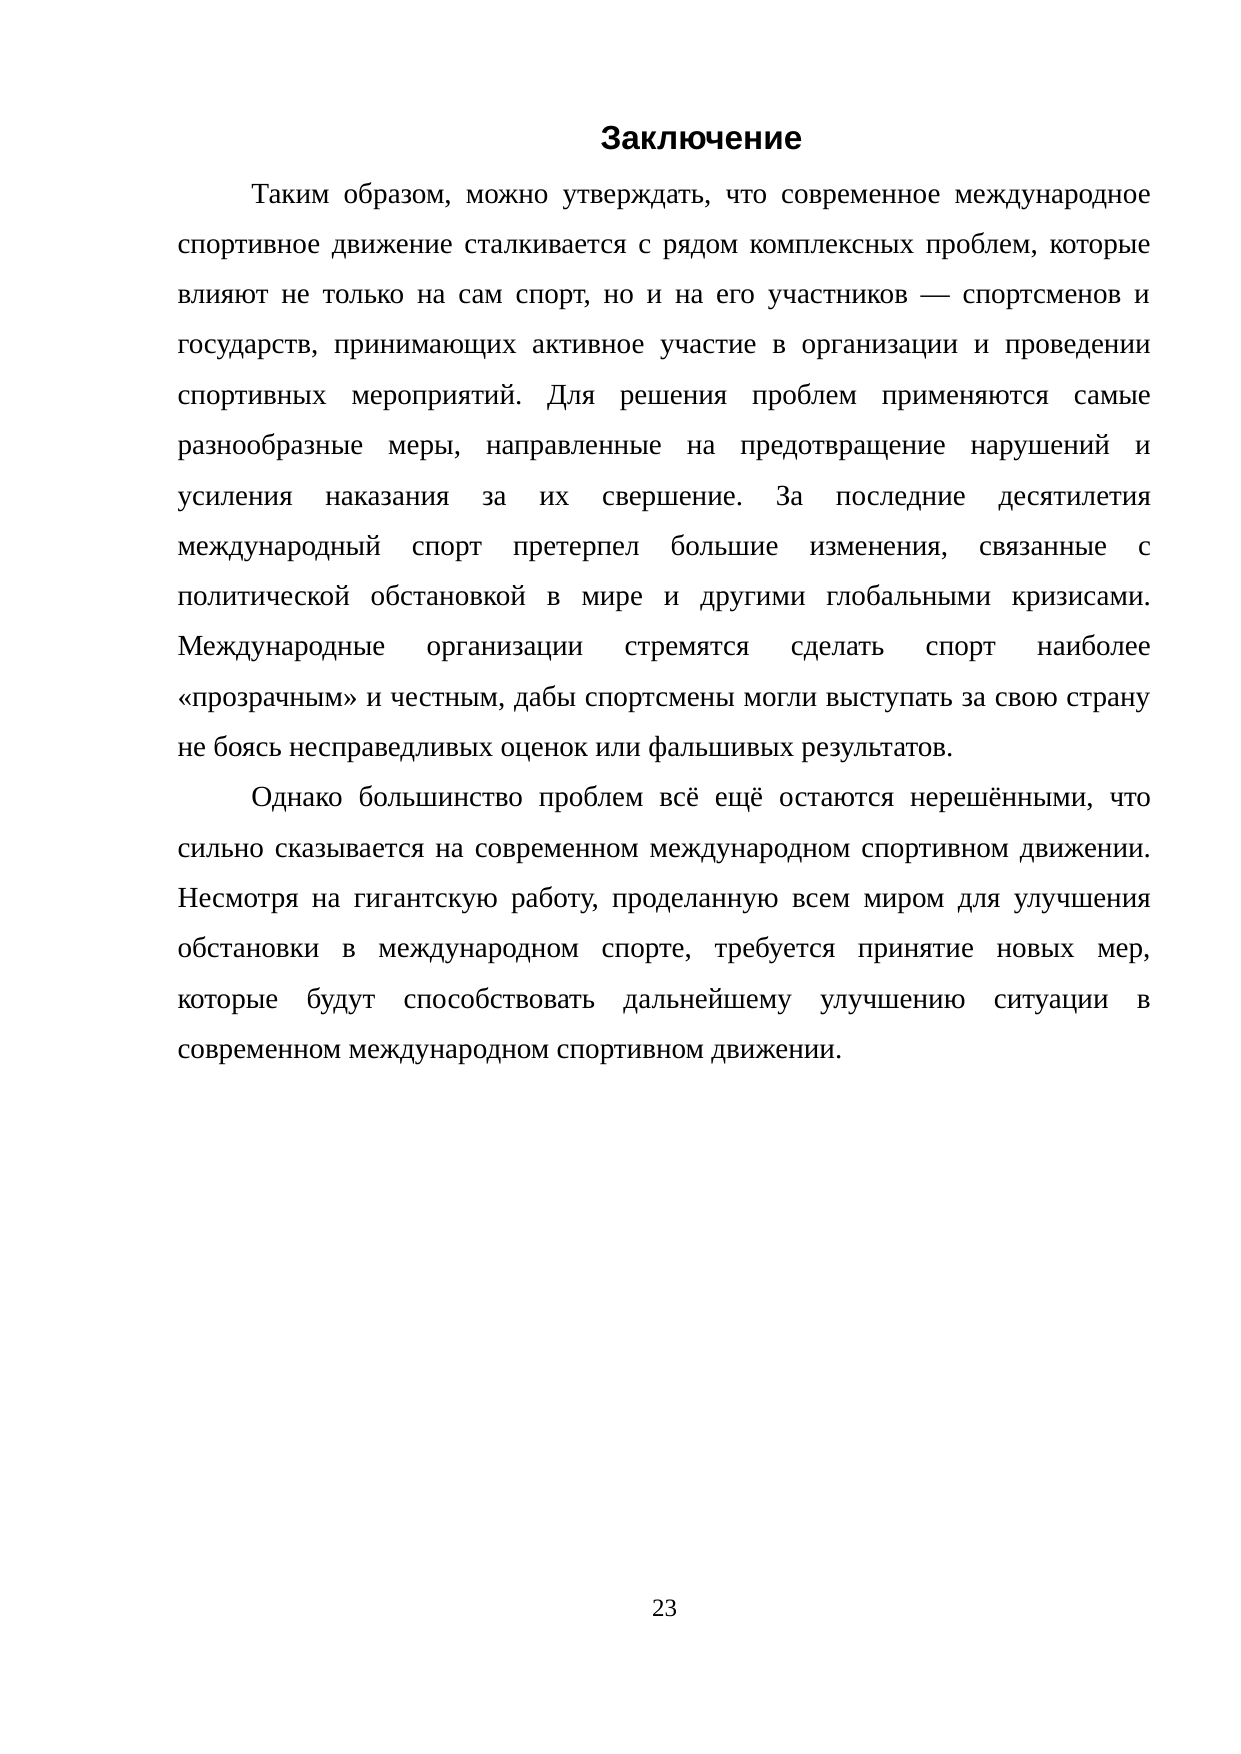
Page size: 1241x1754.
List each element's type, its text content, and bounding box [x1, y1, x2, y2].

text Таким образом, можно утверждать, что современное международное спортивное движение сталкивается с рядом комплексных проблем, которые влияют не только на сам спорт, но и на его участников — спортсменов и государств, принимающих активное участие в организации и проведении спортивных мероприятий. Для решения проблем применяются самые разнообразные меры, направленные на предотвращение нарушений и усиления наказания за их свершение. За последние десятилетия международный спорт претерпел большие изменения, связанные с политической обстановкой в мире и другими глобальными кризисами. Международные организации стремятся сделать спорт наиболее «прозрачным» и честным, дабы спортсмены могли выступать за свою страну не боясь несправедливых оценок или фальшивых результатов. [177, 176, 1152, 763]
text Однако большинство проблем всё ещё остаются нерешёнными, что сильно сказывается на современном международном спортивном движении. Несмотря на гигантскую работу, проделанную всем миром для улучшения обстановки в международном спорте, требуется принятие новых мер, которые будут способствовать дальнейшему улучшению ситуации в современном международном спортивном движении. [177, 779, 1152, 1064]
subtitle Заключение [177, 118, 1152, 157]
